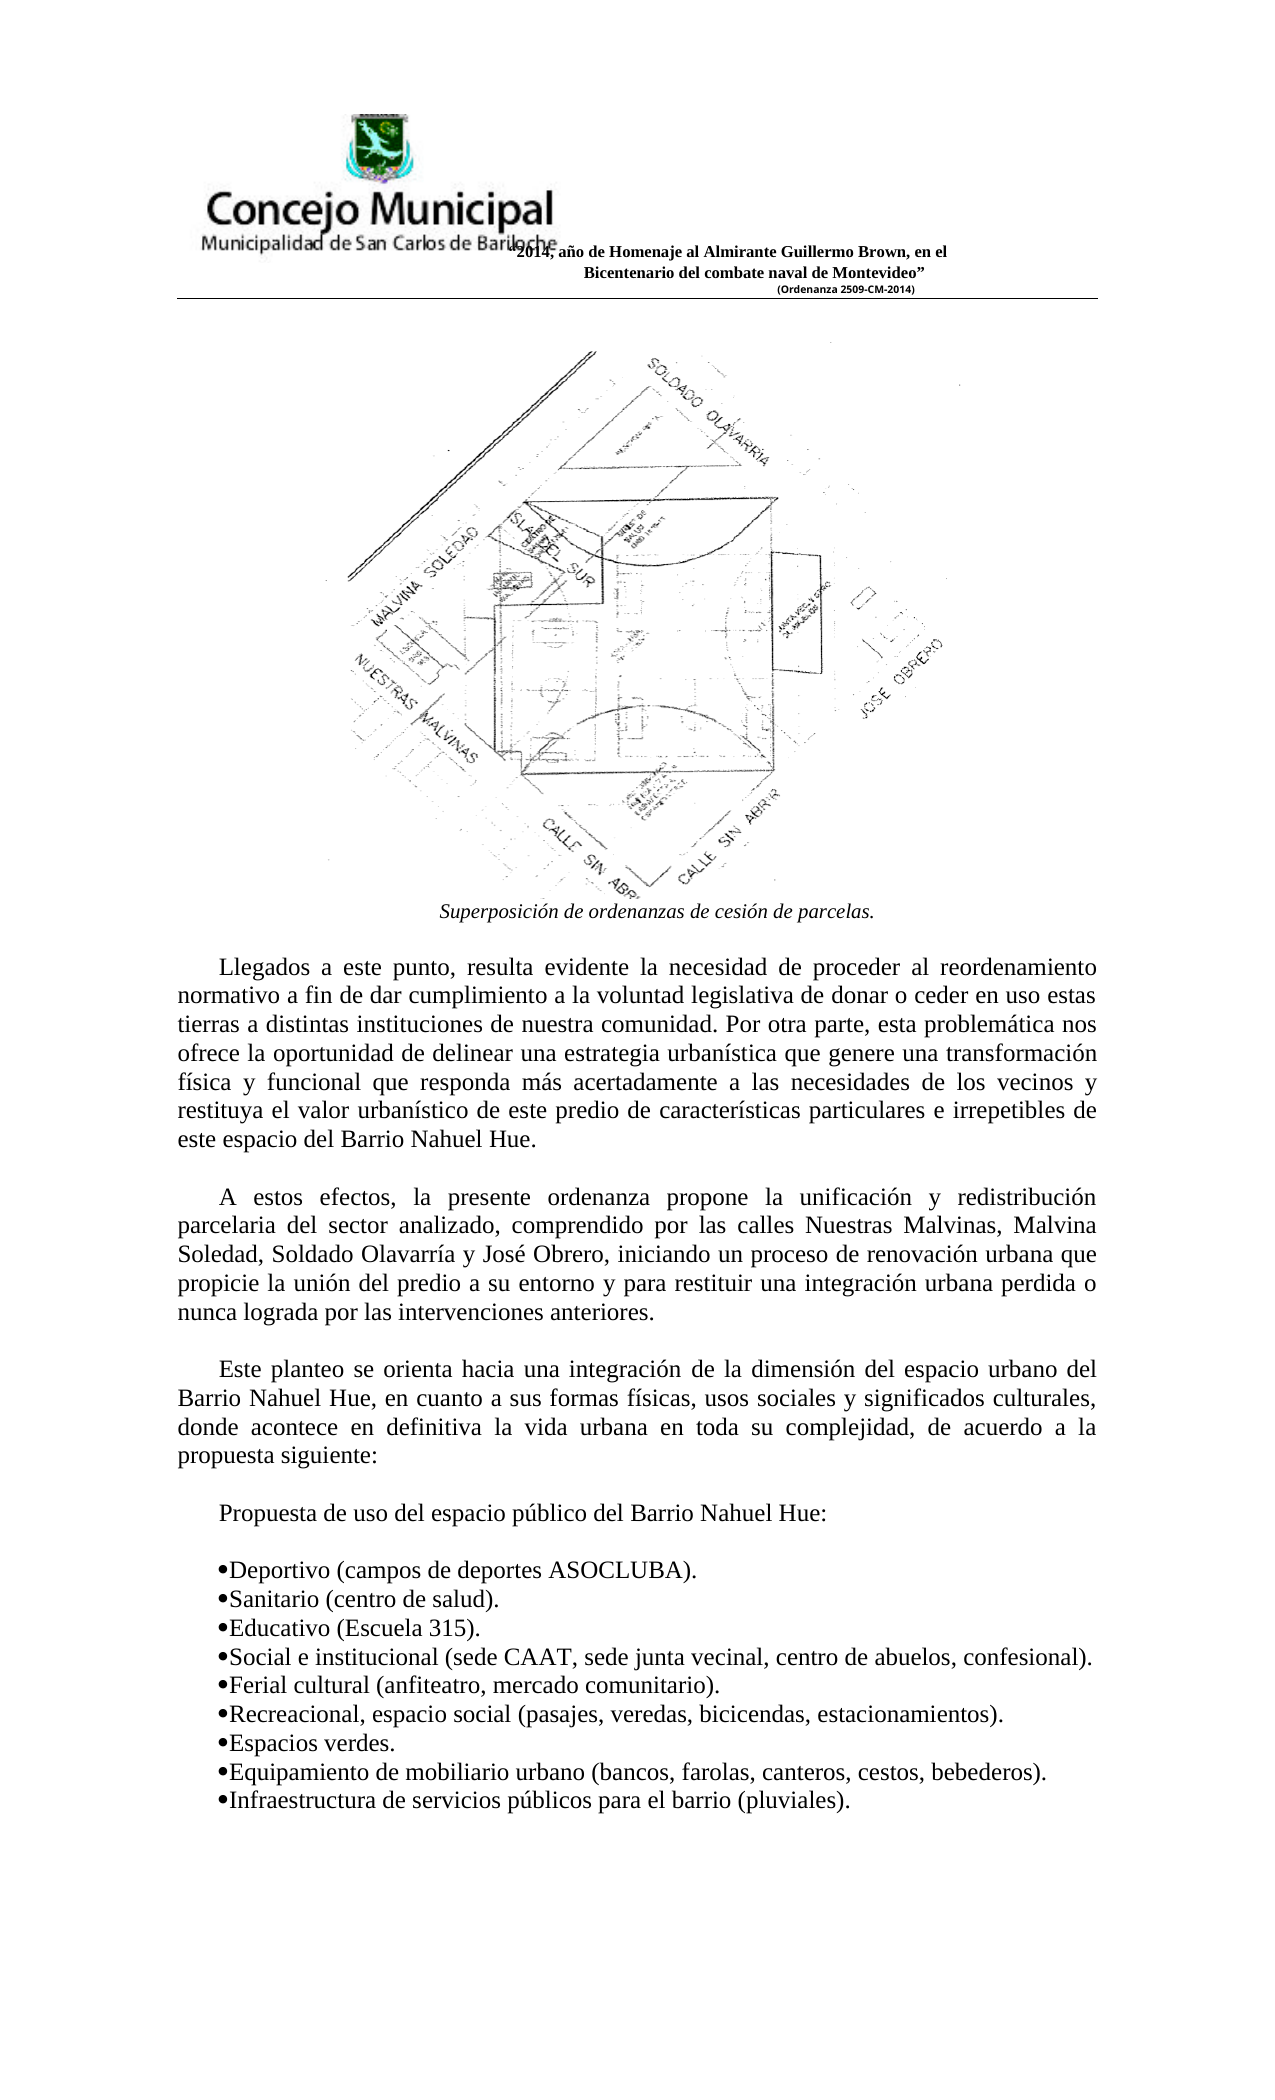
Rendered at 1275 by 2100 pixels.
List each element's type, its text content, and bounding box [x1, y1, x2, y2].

picture [313, 340, 962, 899]
list Infraestructura de servicios públicos para el barrio (pluviales). [177, 1786, 1098, 1814]
list Educativo (Escuela 315). [177, 1613, 1098, 1642]
list Equipamiento de mobiliario urbano (bancos, farolas, canteros, cestos, bebederos). [177, 1757, 1098, 1786]
list Sanitario (centro de salud). [177, 1584, 1098, 1613]
picture [177, 114, 589, 264]
list Deportivo (campos de deportes ASOCLUBA). [177, 1556, 1098, 1584]
list Espacios verdes. [177, 1728, 1098, 1757]
text A estos efectos, la presente ordenanza propone la unificación y redistribución parcelaria del sector analizado, comprendido por las calles Nuestras Malvinas, Malvina Soledad, Soldado Olavarría y José Obrero, iniciando un proceso de renovación urbana que propicie la unión del predio a su entorno y para restituir una integración urbana perdida o nunca lograda por las intervenciones anteriores. [177, 1182, 1098, 1326]
text Propuesta de uso del espacio público del Barrio Nahuel Hue: [177, 1498, 1098, 1527]
list Recreacional, espacio social (pasajes, veredas, bicicendas, estacionamientos). [177, 1699, 1098, 1728]
list Ferial cultural (anfiteatro, mercado comunitario). [177, 1671, 1098, 1699]
text Llegados a este punto, resulta evidente la necesidad de proceder al reordenamiento normativo a fin de dar cumplimiento a la voluntad legislativa de donar o ceder en uso estas tierras a distintas instituciones de nuestra comunidad. Por otra parte, esta problemática nos ofrece la oportunidad de delinear una estrategia urbanística que genere una transformación física y funcional que responda más acertadamente a las necesidades de los vecinos y restituya el valor urbanístico de este predio de características particulares e irrepetibles de este espacio del Barrio Nahuel Hue. [177, 952, 1098, 1153]
list Social e institucional (sede CAAT, sede junta vecinal, centro de abuelos, confesional). [177, 1642, 1098, 1671]
text Este planteo se orienta hacia una integración de la dimensión del espacio urbano del Barrio Nahuel Hue, en cuanto a sus formas físicas, usos sociales y significados culturales, donde acontece en definitiva la vida urbana en toda su complejidad, de acuerdo a la propuesta siguiente: [177, 1354, 1098, 1469]
text Superposición de ordenanzas de cesión de parcelas. [177, 886, 1098, 923]
